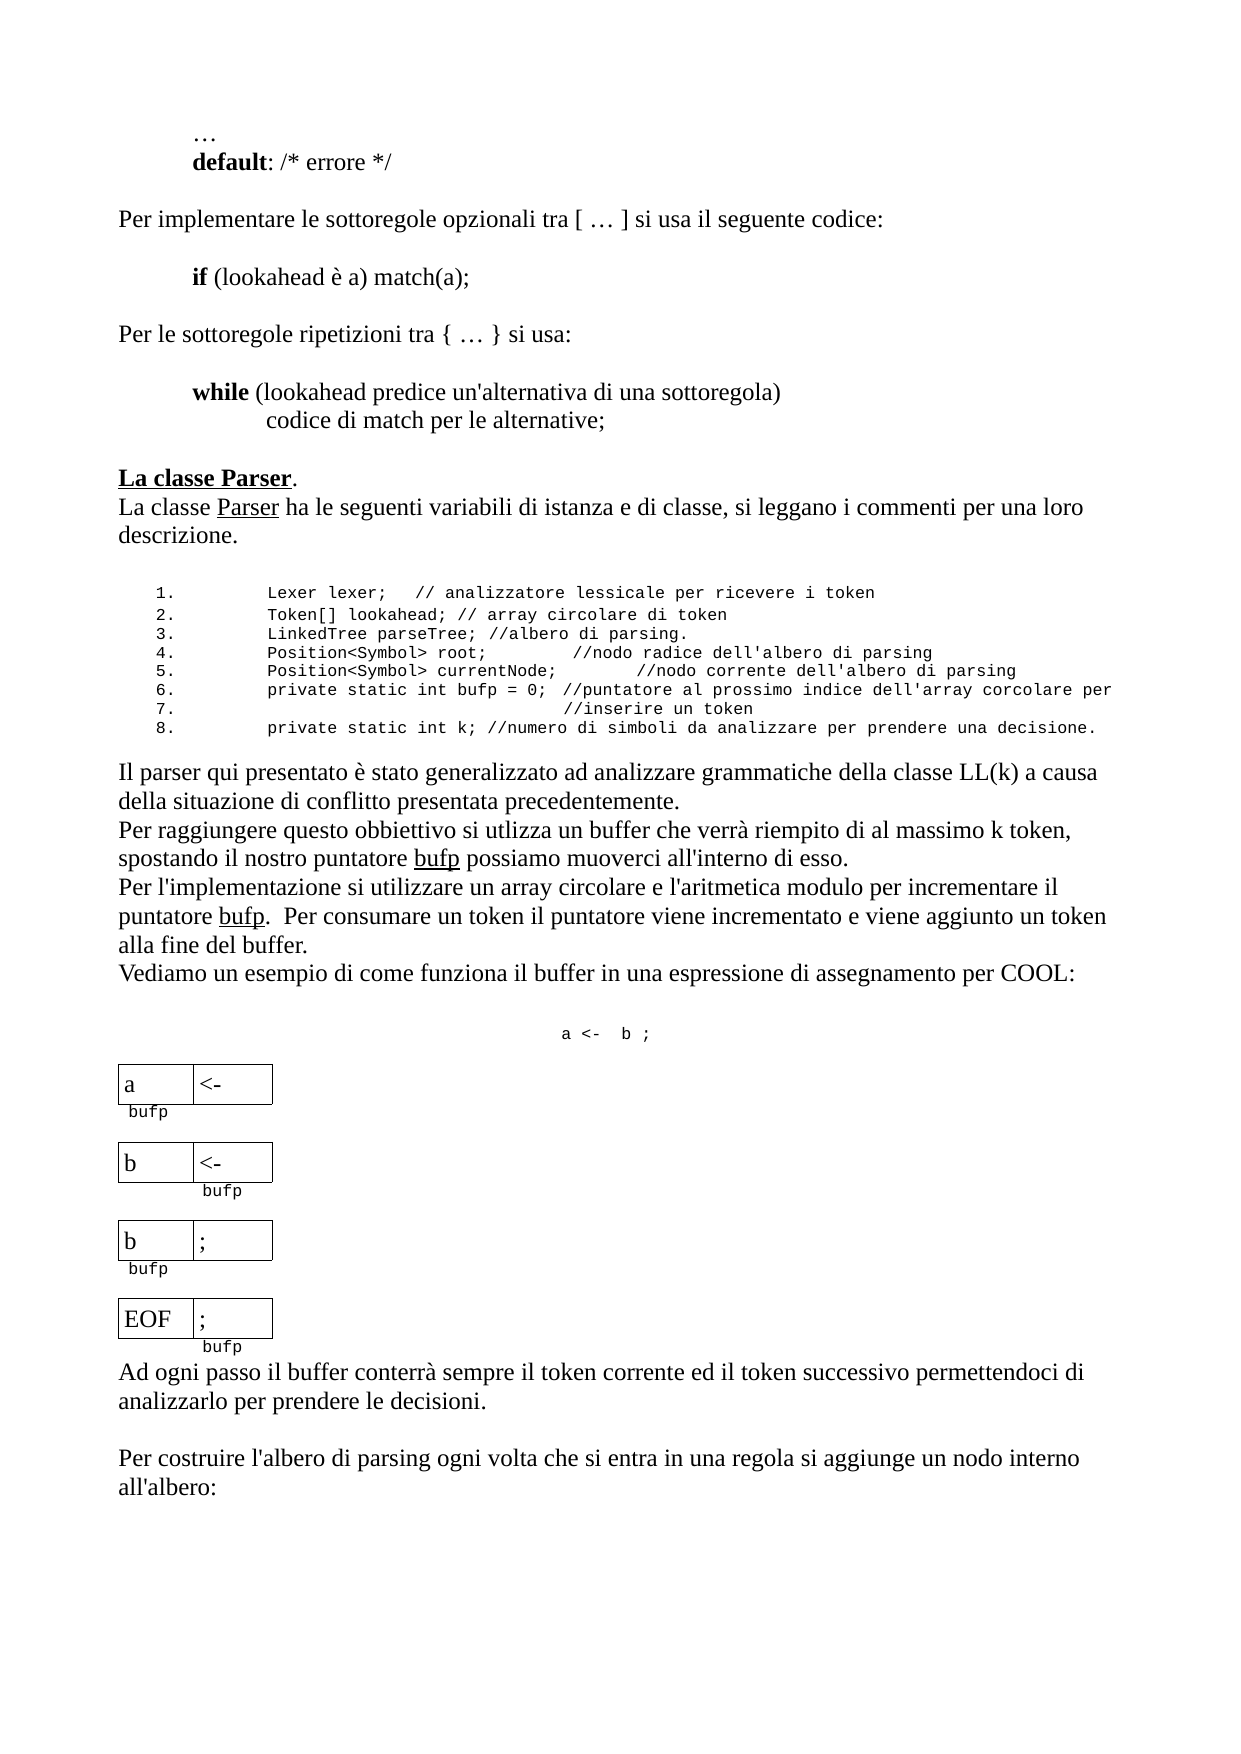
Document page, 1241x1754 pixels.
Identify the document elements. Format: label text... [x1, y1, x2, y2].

list Token[] lookahead; // array circolare di token [156, 606, 1122, 625]
text if (lookahead è a) match(a); [118, 262, 1122, 291]
text Per implementare le sottoregole opzionali tra [ … ] si usa il seguente codice: [118, 204, 1122, 233]
table_header <- [194, 1143, 272, 1182]
list private static int bufp = 0; //puntatore al prossimo indice dell'array corcolare per [156, 682, 1122, 701]
list LinkedTree parseTree; //albero di parsing. [156, 625, 1122, 644]
text bufp [118, 1104, 1122, 1123]
list Lexer lexer; // analizzatore lessicale per ricevere i token [156, 578, 1122, 606]
table_header b [119, 1221, 193, 1260]
text bufp [118, 1260, 1122, 1279]
text Per costruire l'albero di parsing ogni volta che si entra in una regola si aggiunge un nodo interno all'albero: [118, 1443, 1122, 1501]
table_header EOF [119, 1299, 193, 1338]
text La classe Parser ha le seguenti variabili di istanza e di classe, si leggano i commenti per una loro descrizione. [118, 492, 1122, 549]
list Position<Symbol> root; //nodo radice dell'albero di parsing [156, 644, 1122, 663]
text default: /* errore */ [118, 147, 1122, 176]
text while (lookahead predice un'alternativa di una sottoregola) [118, 377, 1122, 406]
list //inserire un token [156, 701, 1122, 719]
text a <- b ; [118, 1016, 1122, 1045]
text Per l'implementazione si utilizzare un array circolare e l'aritmetica modulo per incrementare il puntatore bufp. Per consumare un token il puntatore viene incrementato e viene aggiunto un token alla fine del buffer. [118, 872, 1122, 958]
text bufp [118, 1182, 1122, 1201]
table_header ; [194, 1299, 272, 1338]
text … [118, 118, 1122, 147]
table_header <- [194, 1065, 272, 1104]
table_header ; [194, 1221, 272, 1260]
list private static int k; //numero di simboli da analizzare per prendere una decisione. [156, 719, 1122, 738]
text Il parser qui presentato è stato generalizzato ad analizzare grammatiche della classe LL(k) a causa della situazione di conflitto presentata precedentemente. [118, 757, 1122, 815]
table_header b [119, 1143, 193, 1182]
text codice di match per le alternative; [118, 406, 1122, 434]
list Position<Symbol> currentNode; //nodo corrente dell'albero di parsing [156, 663, 1122, 682]
text Ad ogni passo il buffer conterrà sempre il token corrente ed il token successivo permettendoci di analizzarlo per prendere le decisioni. [118, 1357, 1122, 1415]
table_header a [119, 1065, 193, 1104]
text Per le sottoregole ripetizioni tra { … } si usa: [118, 319, 1122, 348]
text Vediamo un esempio di come funziona il buffer in una espressione di assegnamento per COOL: [118, 958, 1122, 987]
text La classe Parser. [118, 463, 1122, 492]
text bufp [118, 1338, 1122, 1357]
text Per raggiungere questo obbiettivo si utlizza un buffer che verrà riempito di al massimo k token, spostando il nostro puntatore bufp possiamo muoverci all'interno di esso. [118, 815, 1122, 872]
